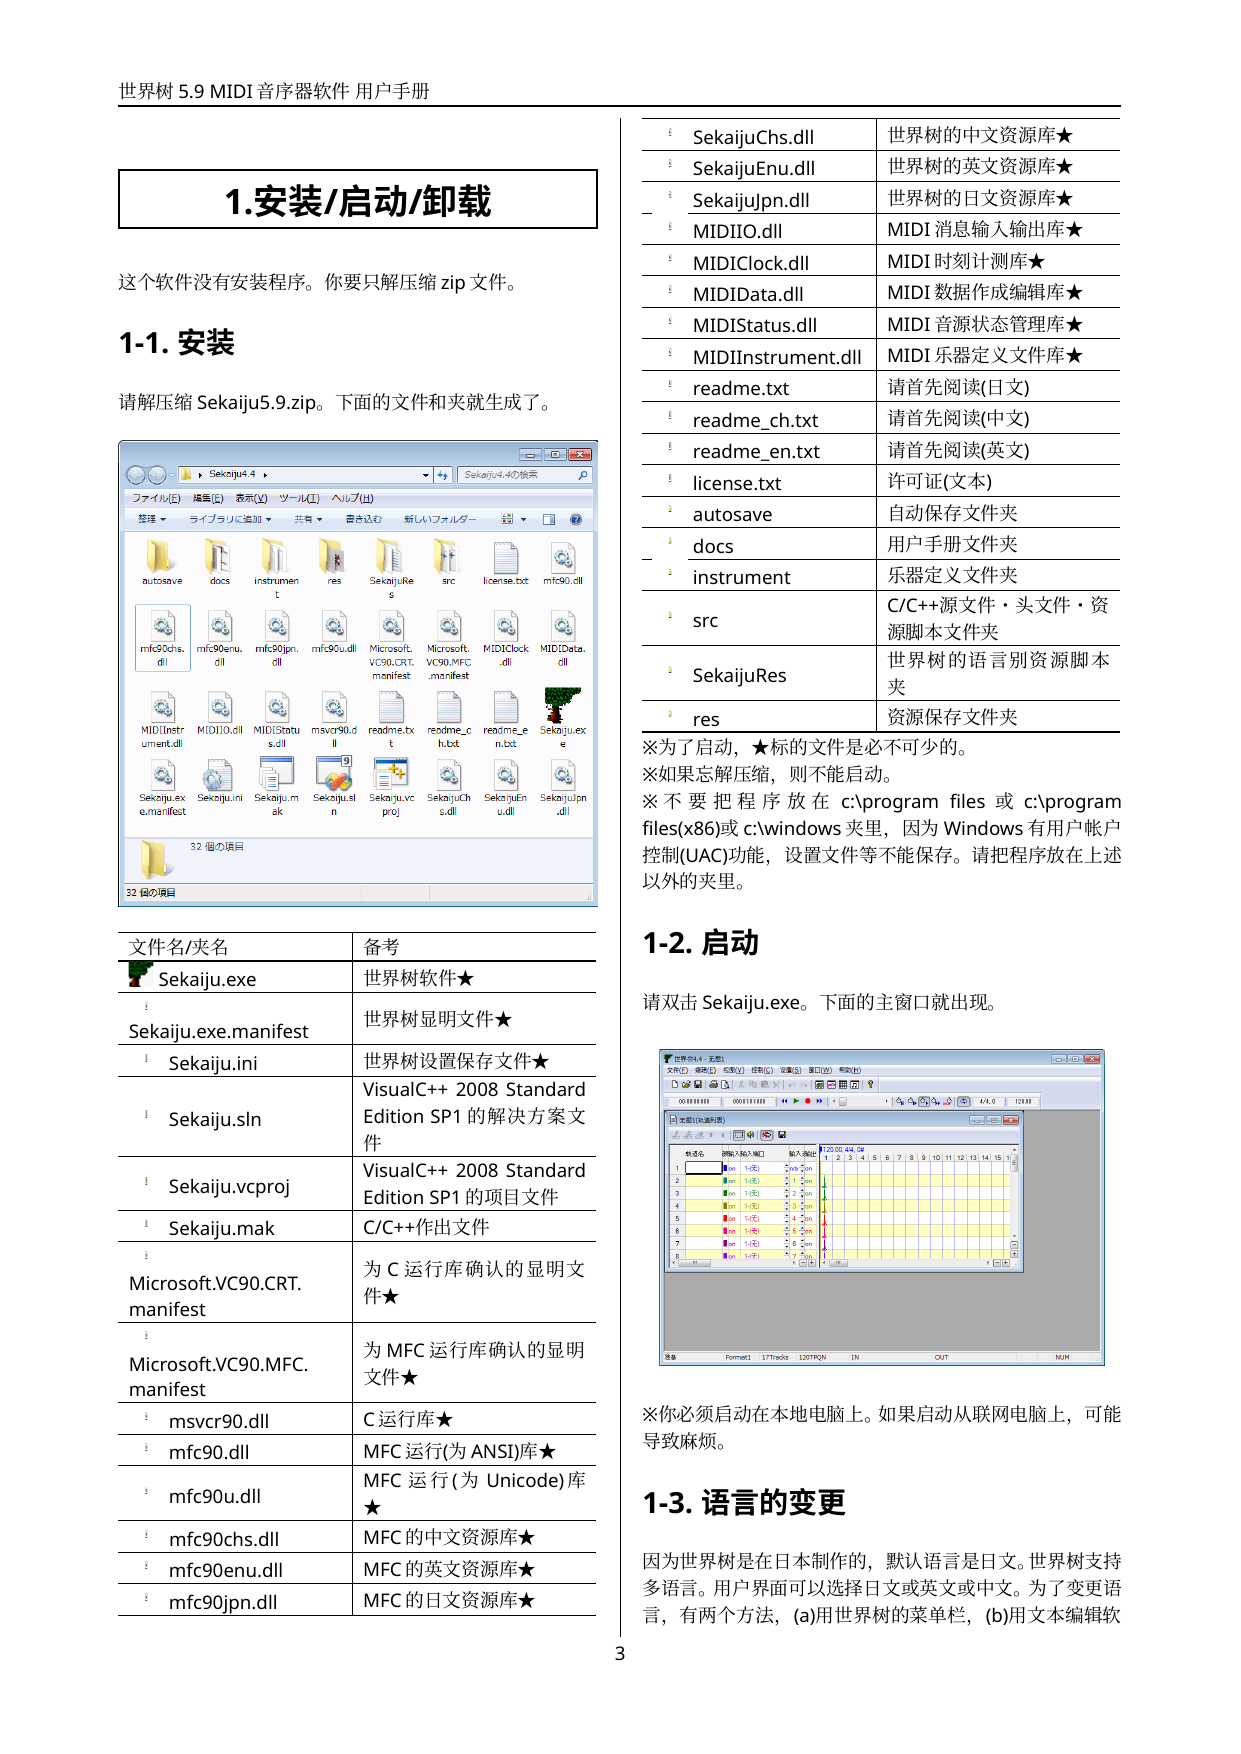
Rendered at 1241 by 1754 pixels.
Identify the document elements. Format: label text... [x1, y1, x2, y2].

table_cell 世界树软件★ [353, 962, 596, 992]
subtitle 1-3. 语言的变更 [642, 1479, 1122, 1522]
table_cell license.txt [642, 465, 876, 496]
table_cell 许可证(文本) [877, 465, 1120, 496]
table_cell 世界树的日文资源库★ [877, 182, 1120, 212]
text ※不要把程序放在c:\program files或c:\program files(x86)或c:\windows夹里，因为Windows有用户帐户控制(UAC)功能，设置文件等不能保存。请把程序放在上述以外的夹里。 [642, 786, 1122, 894]
table_cell MFC的中文资源库★ [353, 1521, 596, 1552]
table_cell res [642, 701, 876, 731]
table_cell C运行库★ [353, 1403, 596, 1434]
table_cell Microsoft.VC90.MFC. manifest [118, 1323, 352, 1402]
table_cell MIDI数据作成编辑库★ [877, 276, 1120, 307]
table_cell 为C运行库确认的显明文件★ [353, 1242, 596, 1322]
table_cell MIDIIO.dll [642, 214, 876, 244]
table_cell mfc90.dll [118, 1435, 352, 1465]
table_cell 请首先阅读(中文) [877, 402, 1120, 433]
table_cell docs [642, 528, 876, 558]
table_cell MFC的英文资源库★ [353, 1553, 596, 1583]
table_cell SekaijuJpn.dll [642, 182, 876, 212]
table_cell 世界树显明文件★ [353, 993, 596, 1044]
table_cell SekaijuRes [642, 646, 876, 700]
table_cell Sekaiju.ini [118, 1045, 352, 1076]
table_cell MIDIClock.dll [642, 245, 876, 275]
text 这个软件没有安装程序。你要只解压缩zip文件。 [118, 268, 598, 294]
text 因为世界树是在日本制作的，默认语言是日文。世界树支持多语言。用户界面可以选择日文或英文或中文。为了变更语言，有两个方法，(a)用世界树的菜单栏，(b)用文本编辑软 [642, 1547, 1122, 1628]
table_cell 请首先阅读(日文) [877, 371, 1120, 401]
table_cell VisualC++ 2008 Standard Edition SP1的项目文件 [353, 1157, 596, 1210]
table_cell Sekaiju.exe.manifest [118, 993, 352, 1044]
table_cell MIDI音源状态管理库★ [877, 308, 1120, 338]
table_cell 世界树的语言别资源脚本夹 [877, 646, 1120, 700]
table_cell instrument [642, 560, 876, 590]
text ※为了启动，★标的文件是必不可少的。 [642, 732, 1122, 759]
text ※你必须启动在本地电脑上。如果启动从联网电脑上，可能导致麻烦。 [642, 1400, 1122, 1454]
text 请解压缩Sekaiju5.9.zip。下面的文件和夹就生成了。 [118, 388, 598, 415]
table_cell SekaijuEnu.dll [642, 151, 876, 181]
table_cell readme.txt [642, 371, 876, 401]
table_cell 自动保存文件夹 [877, 497, 1120, 527]
table_cell Sekaiju.mak [118, 1211, 352, 1241]
table_cell 为MFC运行库确认的显明文件★ [353, 1323, 596, 1402]
table_cell 资源保存文件夹 [877, 701, 1120, 731]
table_cell C/C++作出文件 [353, 1211, 596, 1241]
table_cell mfc90jpn.dll [118, 1584, 352, 1614]
table_header 备考 [353, 933, 596, 960]
table_cell 乐器定义文件夹 [877, 560, 1120, 590]
table_cell MIDI时刻计测库★ [877, 245, 1120, 275]
table_cell MIDIData.dll [642, 276, 876, 307]
text 请双击Sekaiju.exe。下面的主窗口就出现。 [642, 988, 1122, 1015]
table_cell MIDI消息输入输出库★ [877, 214, 1120, 244]
table_header 文件名/夹名 [118, 933, 352, 960]
table_cell autosave [642, 497, 876, 527]
subtitle 1-2. 启动 [642, 920, 1122, 962]
table_cell Sekaiju.sln [118, 1077, 352, 1156]
picture [118, 440, 598, 907]
table_cell MFC运行(为ANSI)库★ [353, 1435, 596, 1465]
text ※如果忘解压缩，则不能启动。 [642, 759, 1122, 786]
table_cell Sekaiju.exe [118, 962, 352, 992]
table_cell MIDIStatus.dll [642, 308, 876, 338]
table_cell MIDIInstrument.dll [642, 339, 876, 370]
table_cell MFC的日文资源库★ [353, 1584, 596, 1614]
table_cell msvcr90.dll [118, 1403, 352, 1434]
subtitle 1.安装/启动/卸载 [120, 171, 596, 227]
table_cell 用户手册文件夹 [877, 528, 1120, 558]
table_cell 世界树设置保存文件★ [353, 1045, 596, 1076]
table_cell mfc90u.dll [118, 1466, 352, 1520]
subtitle 1-1. 安装 [118, 320, 598, 362]
table_cell 世界树的英文资源库★ [877, 151, 1120, 181]
table_cell mfc90chs.dll [118, 1521, 352, 1552]
picture [659, 1049, 1105, 1366]
table_cell readme_en.txt [642, 434, 876, 464]
table_cell readme_ch.txt [642, 402, 876, 433]
table_cell MFC运行(为Unicode)库★ [353, 1466, 596, 1520]
table_cell Sekaiju.vcproj [118, 1157, 352, 1210]
table_cell C/C++源文件・头文件・资源脚本文件夹 [877, 591, 1120, 645]
table_cell VisualC++ 2008 Standard Edition SP1的解决方案文件 [353, 1077, 596, 1156]
table_cell Microsoft.VC90.CRT. manifest [118, 1242, 352, 1322]
table_cell 请首先阅读(英文) [877, 434, 1120, 464]
table_cell mfc90enu.dll [118, 1553, 352, 1583]
table_cell SekaijuChs.dll [642, 119, 876, 149]
table_cell 世界树的中文资源库★ [877, 119, 1120, 149]
table_cell src [642, 591, 876, 645]
table_cell MIDI乐器定义文件库★ [877, 339, 1120, 370]
